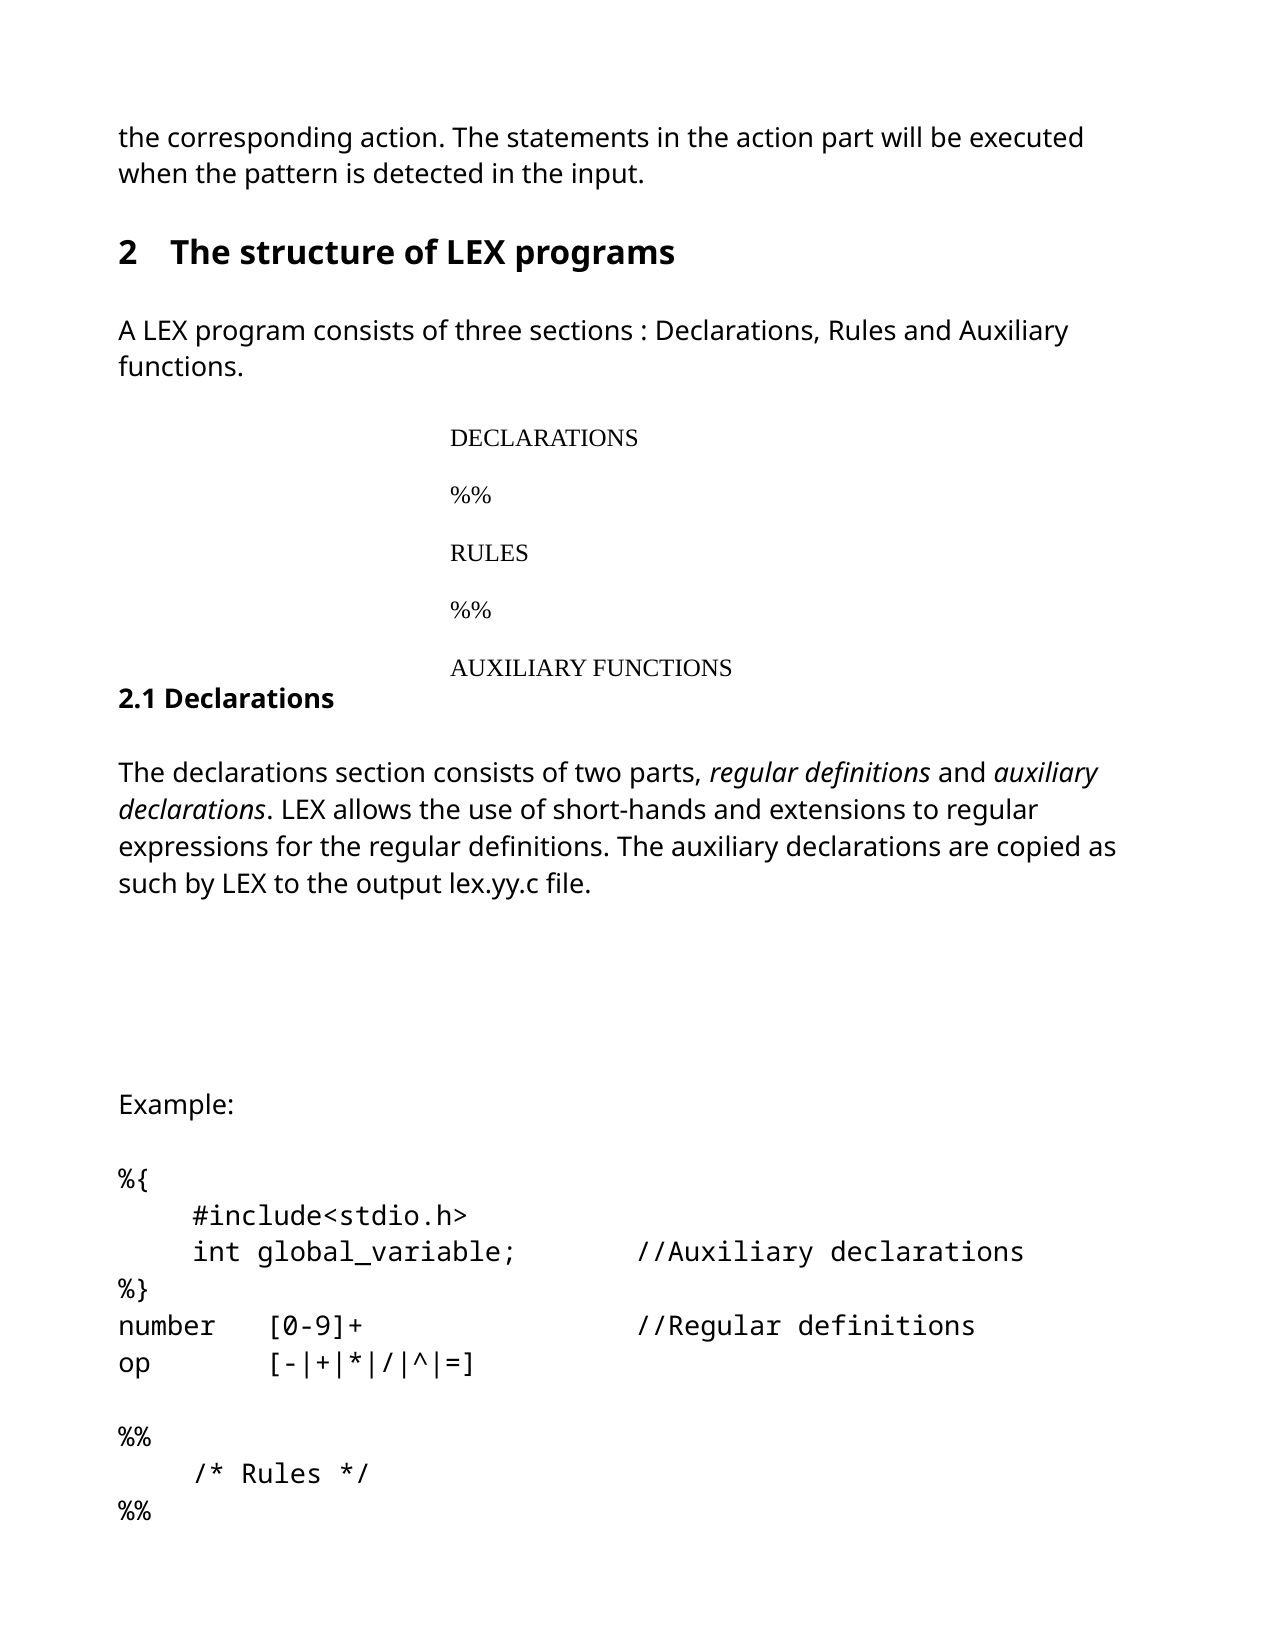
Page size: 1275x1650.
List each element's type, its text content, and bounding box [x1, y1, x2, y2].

text %} [118, 1270, 1157, 1307]
text #include<stdio.h> [118, 1196, 1157, 1233]
text number [0-9]+ //Regular definitions [118, 1307, 1157, 1343]
text op [-|+|*|/|^|=] [118, 1343, 1157, 1380]
text int global_variable; //Auxiliary declarations [118, 1233, 1157, 1270]
text A LEX program consists of three sections : Declarations, Rules and Auxiliary functions. [118, 311, 1157, 385]
text %% [118, 1417, 1157, 1454]
text 2.1 Declarations [118, 680, 1157, 717]
text the corresponding action. The statements in the action part will be executed when the pattern is detected in the input. [118, 118, 1157, 192]
text The declarations section consists of two parts, regular definitions and auxiliary declarations. LEX allows the use of short-hands and extensions to regular expressions for the regular definitions. The auxiliary declarations are copied as such by LEX to the output lex.yy.c file. [118, 753, 1157, 901]
text 2 The structure of LEX programs [118, 229, 1157, 274]
text /* Rules */ [118, 1454, 1157, 1491]
text Example: [118, 1085, 1157, 1122]
text %{ [118, 1159, 1157, 1196]
text %% [118, 1491, 1157, 1528]
